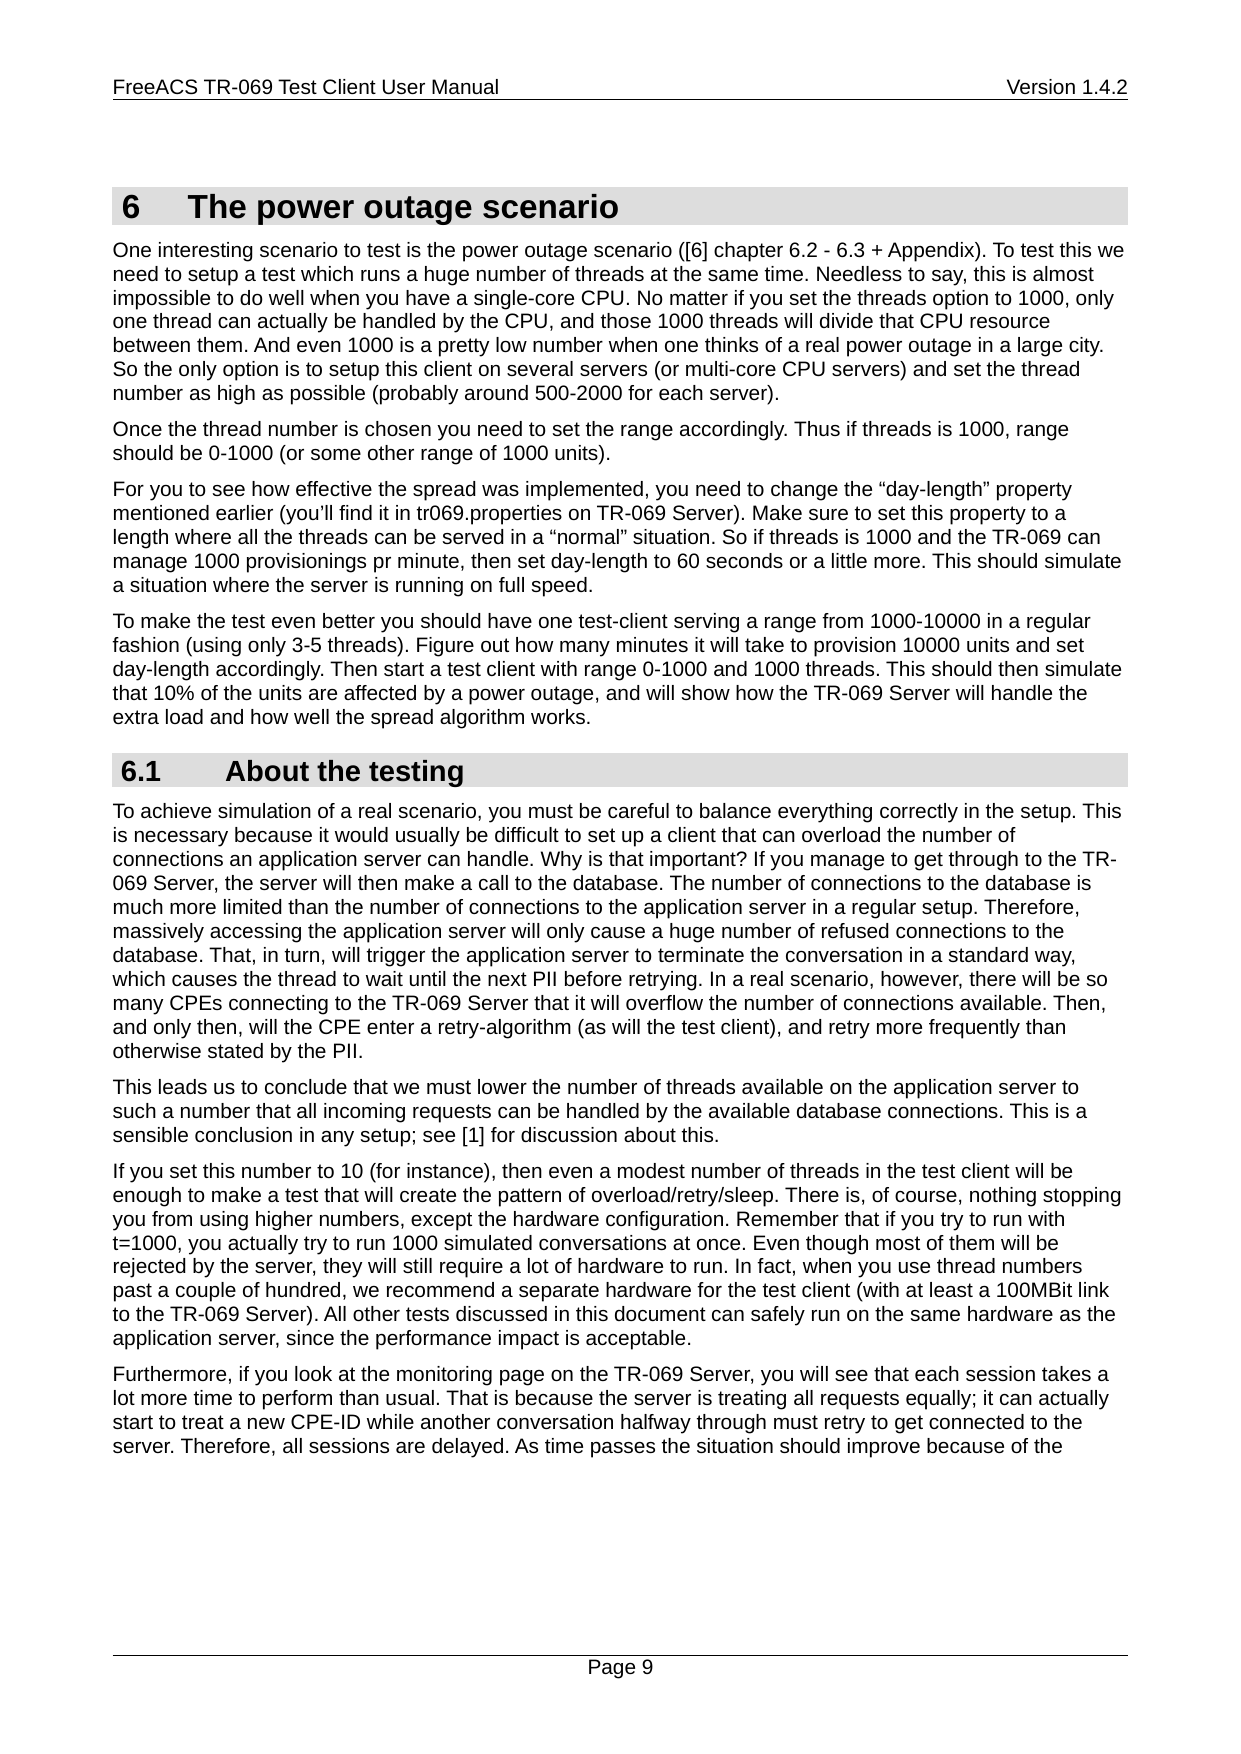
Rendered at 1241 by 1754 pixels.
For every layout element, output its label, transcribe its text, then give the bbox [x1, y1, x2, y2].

subtitle About the testing [112, 753, 1128, 787]
text Once the thread number is chosen you need to set the range accordingly. Thus if threads is 1000, range should be 0-1000 (or some other range of 1000 units). [112, 417, 1128, 465]
subtitle The power outage scenario [112, 187, 1128, 225]
text To achieve simulation of a real scenario, you must be careful to balance everything correctly in the setup. This is necessary because it would usually be difficult to set up a client that can overload the number of connections an application server can handle. Why is that important? If you manage to get through to the TR-069 Server, the server will then make a call to the database. The number of connections to the database is much more limited than the number of connections to the application server in a regular setup. Therefore, massively accessing the application server will only cause a huge number of refused connections to the database. That, in turn, will trigger the application server to terminate the conversation in a standard way, which causes the thread to wait until the next PII before retrying. In a real scenario, however, there will be so many CPEs connecting to the TR-069 Server that it will overflow the number of connections available. Then, and only then, will the CPE enter a retry-algorithm (as will the test client), and retry more frequently than otherwise stated by the PII. [112, 799, 1128, 1063]
text One interesting scenario to test is the power outage scenario ([6] chapter 6.2 - 6.3 + Appendix). To test this we need to setup a test which runs a huge number of threads at the same time. Needless to say, this is almost impossible to do well when you have a single-core CPU. No matter if you set the threads option to 1000, only one thread can actually be handled by the CPU, and those 1000 threads will divide that CPU resource between them. And even 1000 is a pretty low number when one thinks of a real power outage in a large city. So the only option is to setup this client on several servers (or multi-core CPU servers) and set the thread number as high as possible (probably around 500-2000 for each server). [112, 237, 1128, 405]
text If you set this number to 10 (for instance), then even a modest number of threads in the test client will be enough to make a test that will create the pattern of overload/retry/sleep. There is, of course, nothing stopping you from using higher numbers, except the hardware configuration. Remember that if you try to run with t=1000, you actually try to run 1000 simulated conversations at once. Even though most of them will be rejected by the server, they will still require a lot of hardware to run. In fact, when you use thread numbers past a couple of hundred, we recommend a separate hardware for the test client (with at least a 100MBit link to the TR-069 Server). All other tests discussed in this document can safely run on the same hardware as the application server, since the performance impact is acceptable. [112, 1158, 1128, 1350]
text For you to see how effective the spread was implemented, you need to change the “day-length” property mentioned earlier (you’ll find it in tr069.properties on TR-069 Server). Make sure to set this property to a length where all the threads can be served in a “normal” situation. So if threads is 1000 and the TR-069 can manage 1000 provisionings pr minute, then set day-length to 60 seconds or a little more. This should simulate a situation where the server is running on full speed. [112, 477, 1128, 597]
text To make the test even better you should have one test-client serving a range from 1000-10000 in a regular fashion (using only 3-5 threads). Figure out how many minutes it will take to provision 10000 units and set day-length accordingly. Then start a test client with range 0-1000 and 1000 threads. This should then simulate that 10% of the units are affected by a power outage, and will show how the TR-069 Server will handle the extra load and how well the spread algorithm works. [112, 609, 1128, 728]
text Furthermore, if you look at the monitoring page on the TR-069 Server, you will see that each session takes a lot more time to perform than usual. That is because the server is treating all requests equally; it can actually start to treat a new CPE-ID while another conversation halfway through must retry to get connected to the server. Therefore, all sessions are delayed. As time passes the situation should improve because of the [112, 1362, 1128, 1458]
text This leads us to conclude that we must lower the number of threads available on the application server to such a number that all incoming requests can be handled by the available database connections. This is a sensible conclusion in any setup; see [1] for discussion about this. [112, 1074, 1128, 1146]
